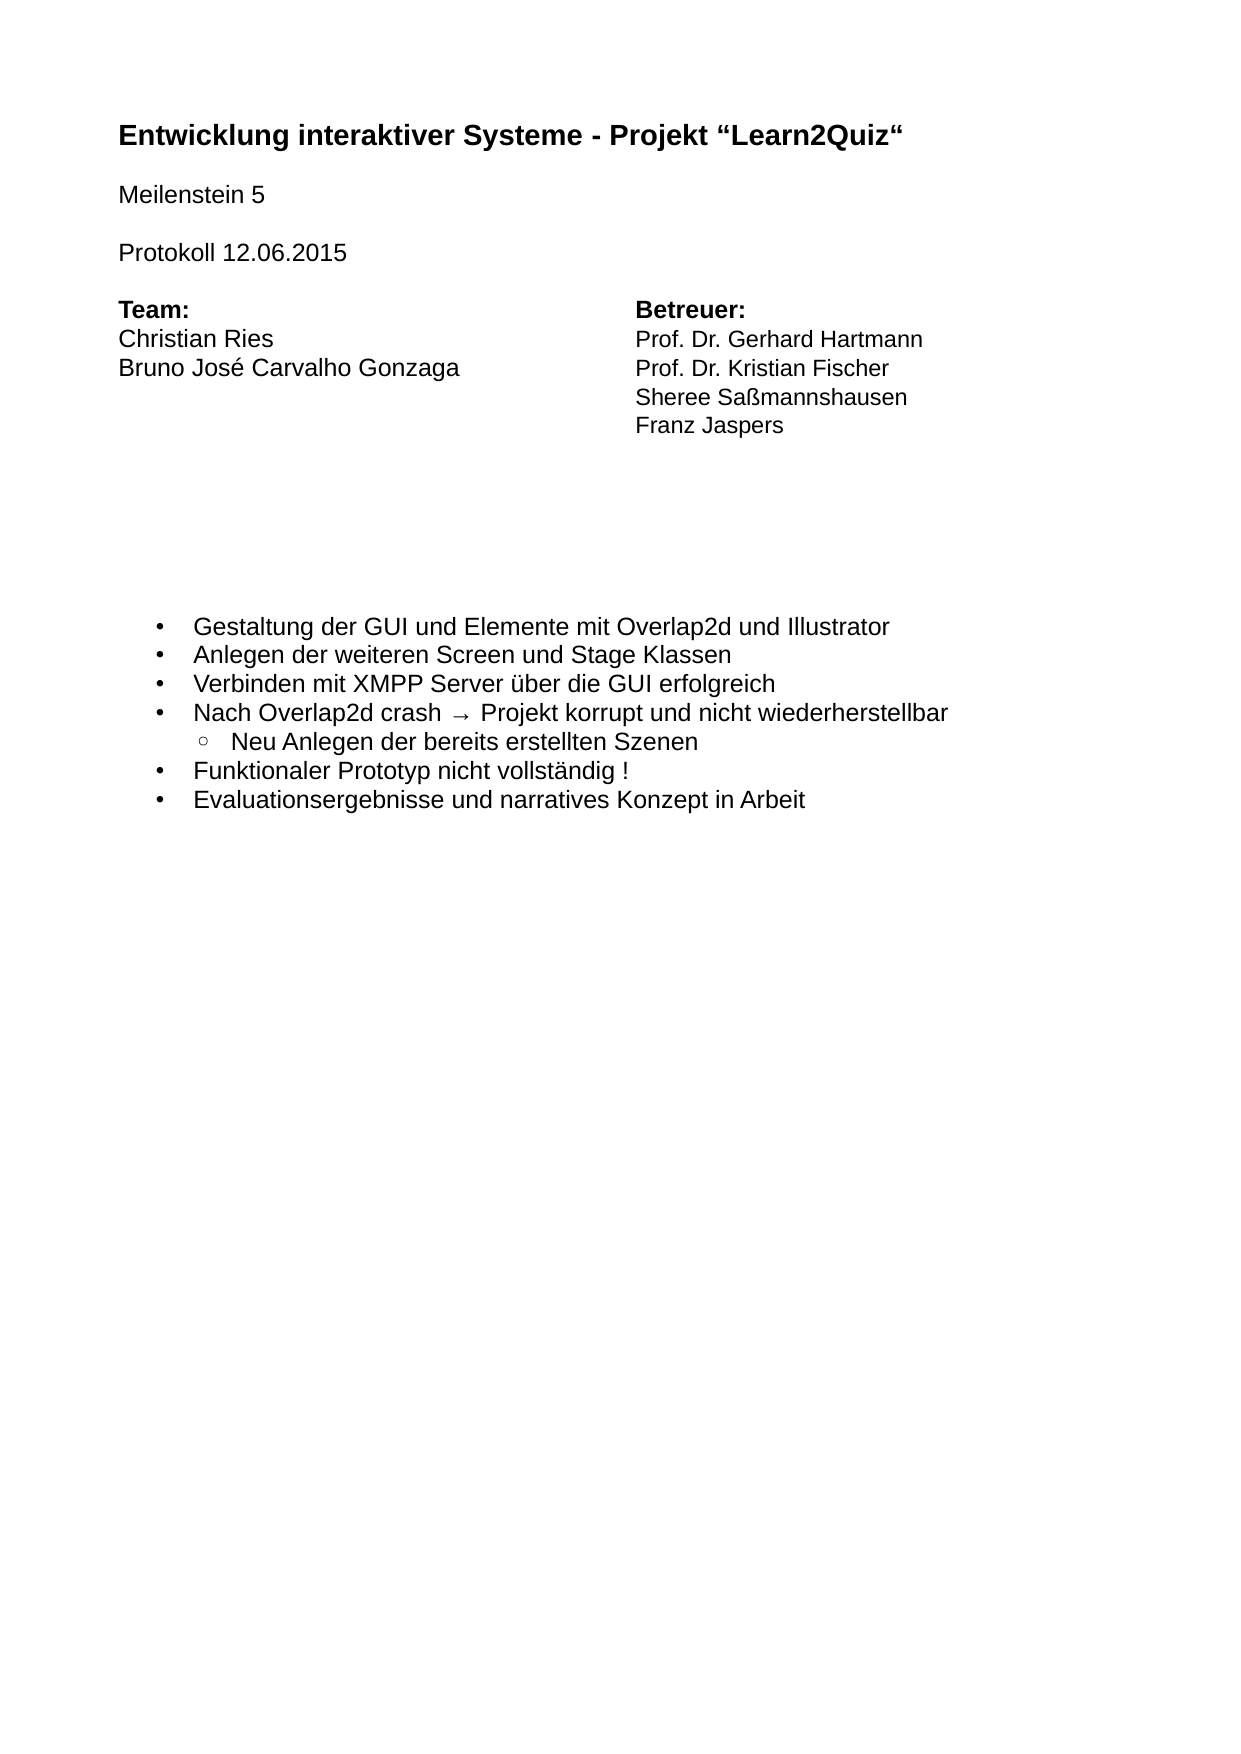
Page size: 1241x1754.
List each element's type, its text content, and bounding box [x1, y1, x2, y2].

list Anlegen der weiteren Screen und Stage Klassen [156, 641, 1122, 669]
text Team: Betreuer: [118, 295, 1122, 324]
list Nach Overlap2d crash → Projekt korrupt und nicht wiederherstellbar [156, 698, 1122, 727]
list Evaluationsergebnisse und narratives Konzept in Arbeit [156, 785, 1122, 814]
text Protokoll 12.06.2015 [118, 238, 1122, 267]
text Sheree Saßmannshausen [118, 382, 1122, 410]
text Bruno José Carvalho Gonzaga Prof. Dr. Kristian Fischer [118, 353, 1122, 382]
text Entwicklung interaktiver Systeme - Projekt “Learn2Quiz“ [118, 118, 1122, 152]
list Verbinden mit XMPP Server über die GUI erfolgreich [156, 669, 1122, 698]
text Franz Jaspers [118, 410, 1122, 439]
list Neu Anlegen der bereits erstellten Szenen [193, 727, 1122, 756]
list Funktionaler Prototyp nicht vollständig ! [156, 756, 1122, 785]
text Meilenstein 5 [118, 180, 1122, 209]
list Gestaltung der GUI und Elemente mit Overlap2d und Illustrator [156, 612, 1122, 641]
text Christian Ries Prof. Dr. Gerhard Hartmann [118, 324, 1122, 353]
